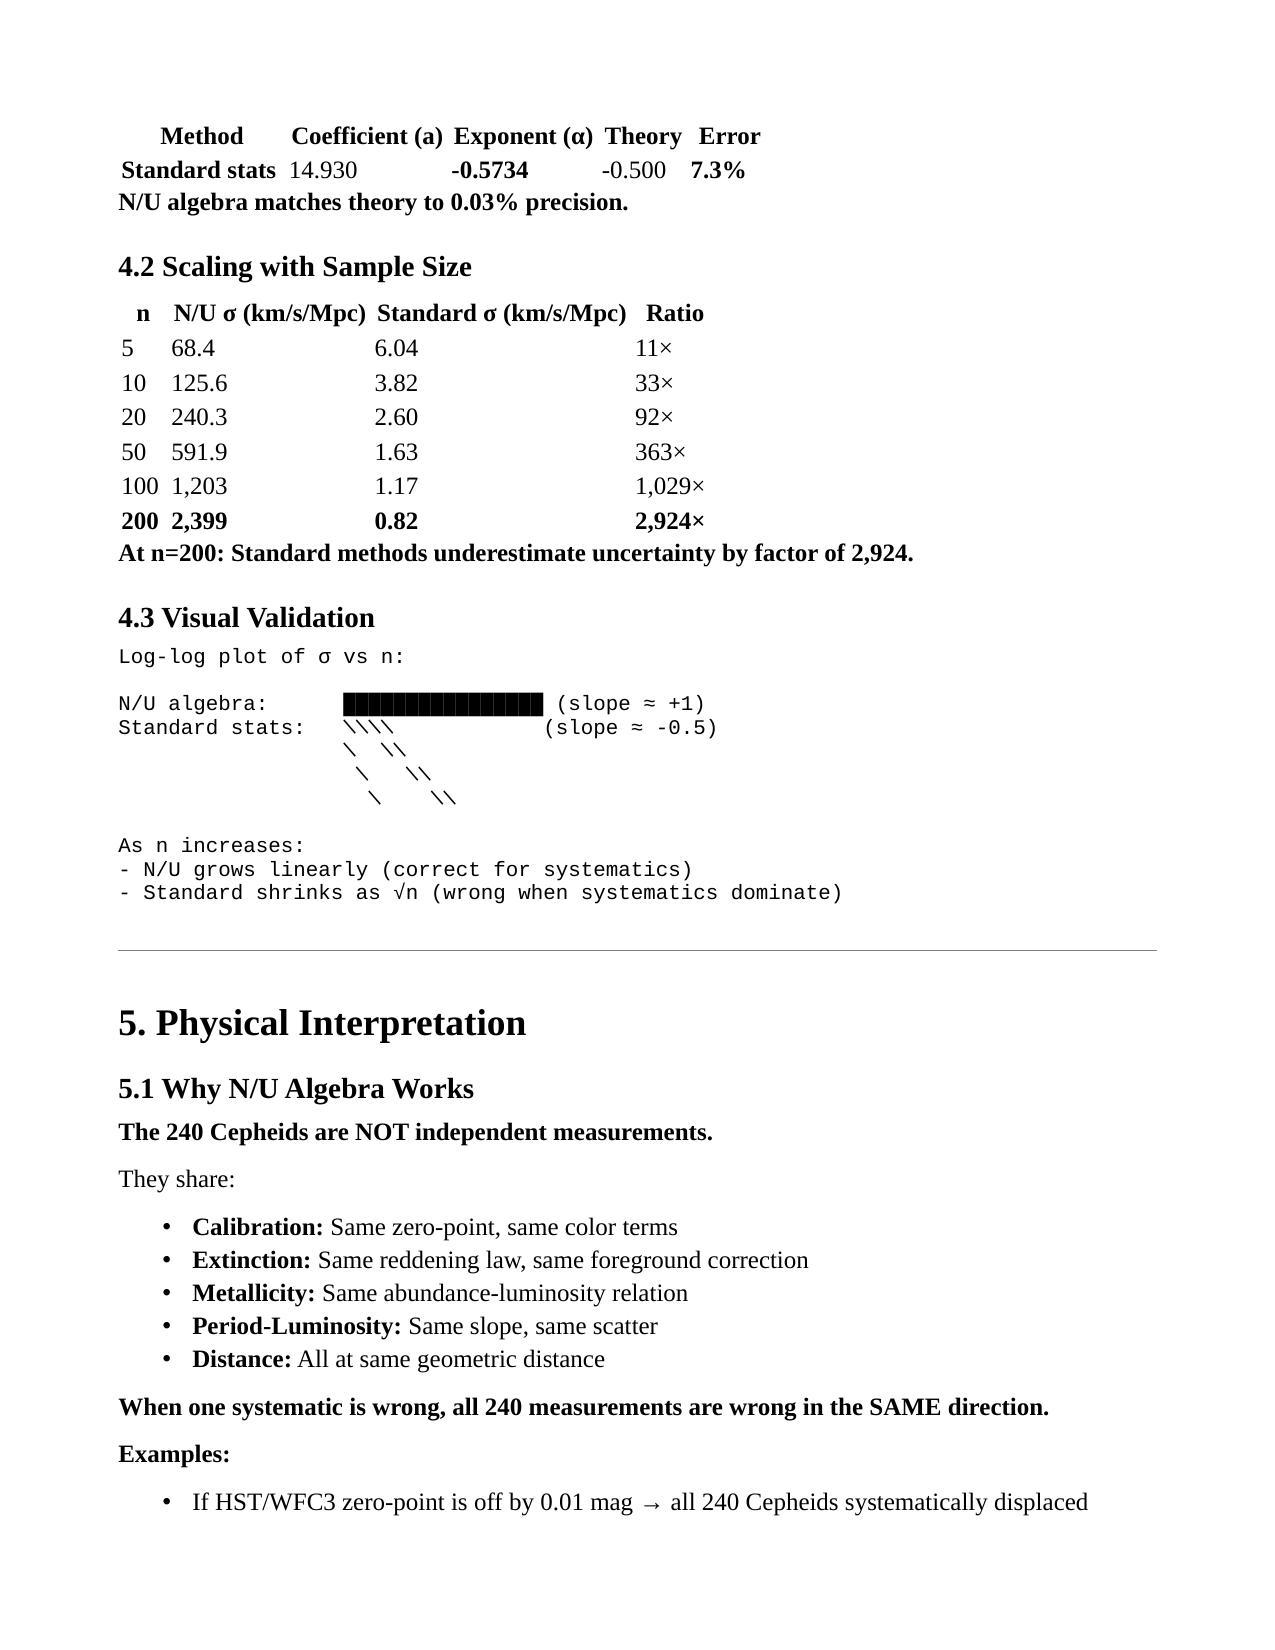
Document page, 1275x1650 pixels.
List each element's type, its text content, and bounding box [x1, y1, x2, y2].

table_header Method [118, 118, 286, 153]
table_cell 92× [632, 399, 718, 434]
table_cell 7.3% [688, 153, 772, 187]
text N/U algebra matches theory to 0.03% precision. [118, 187, 1157, 216]
list If HST/WFC3 zero-point is off by 0.01 mag → all 240 Cepheids systematically displaced [162, 1487, 1157, 1516]
list Extinction: Same reddening law, same foreground correction [162, 1245, 1157, 1274]
subtitle 4.3 Visual Validation [118, 600, 1157, 633]
table_header Standard σ (km/s/Mpc) [371, 296, 632, 330]
text Log-log plot of σ vs n: [118, 646, 1157, 669]
text At n=200: Standard methods underestimate uncertainty by factor of 2,924. [118, 538, 1157, 566]
text Examples: [118, 1439, 1157, 1468]
text - N/U grows linearly (correct for systematics) [118, 859, 1157, 882]
table_cell 10 [118, 365, 168, 399]
list Distance: All at same geometric distance [162, 1344, 1157, 1373]
table_cell 11× [632, 330, 718, 365]
table_cell 591.9 [168, 434, 371, 468]
table_cell 1,203 [168, 469, 371, 503]
table_header N/U σ (km/s/Mpc) [168, 296, 371, 330]
table_cell 1,029× [632, 469, 718, 503]
table_cell 2,924× [632, 503, 718, 538]
table_cell 1.63 [371, 434, 632, 468]
table_header Theory [599, 118, 687, 153]
table_cell 50 [118, 434, 168, 468]
table_cell 240.3 [168, 399, 371, 434]
subtitle 5. Physical Interpretation [118, 1001, 1157, 1044]
table_cell -0.500 [599, 153, 687, 187]
table_cell 2.60 [371, 399, 632, 434]
table_cell 125.6 [168, 365, 371, 399]
list Calibration: Same zero-point, same color terms [162, 1212, 1157, 1241]
subtitle 4.2 Scaling with Sample Size [118, 249, 1157, 283]
table_cell 6.04 [371, 330, 632, 365]
table_cell 20 [118, 399, 168, 434]
table_header n [118, 296, 168, 330]
table_cell 200 [118, 503, 168, 538]
table_cell 363× [632, 434, 718, 468]
text - Standard shrinks as √n (wrong when systematics dominate) [118, 882, 1157, 906]
text When one systematic is wrong, all 240 measurements are wrong in the SAME direction. [118, 1392, 1157, 1420]
text ╲ ╲╲ [118, 764, 1157, 788]
list Metallicity: Same abundance-luminosity relation [162, 1278, 1157, 1307]
text ╲ ╲╲ [118, 740, 1157, 764]
table_header Error [688, 118, 772, 153]
table_cell -0.5734 [448, 153, 599, 187]
table_cell 2,399 [168, 503, 371, 538]
table_cell 68.4 [168, 330, 371, 365]
table_cell 1.17 [371, 469, 632, 503]
table_cell 3.82 [371, 365, 632, 399]
subtitle 5.1 Why N/U Algebra Works [118, 1071, 1157, 1104]
table_header Exponent (α) [448, 118, 599, 153]
list Period-Luminosity: Same slope, same scatter [162, 1311, 1157, 1340]
text N/U algebra: ████████████████ (slope ≈ +1) [118, 693, 1157, 717]
table_cell 5 [118, 330, 168, 365]
table_cell 100 [118, 469, 168, 503]
text Standard stats: ╲╲╲╲ (slope ≈ -0.5) [118, 717, 1157, 740]
table_cell 33× [632, 365, 718, 399]
table_cell 0.82 [371, 503, 632, 538]
table_cell 14.930 [286, 153, 448, 187]
text ╲ ╲╲ [118, 788, 1157, 811]
table_header Ratio [632, 296, 718, 330]
text As n increases: [118, 835, 1157, 859]
text The 240 Cepheids are NOT independent measurements. [118, 1117, 1157, 1146]
text They share: [118, 1164, 1157, 1193]
table_cell Standard stats [118, 153, 286, 187]
table_header Coefficient (a) [286, 118, 448, 153]
